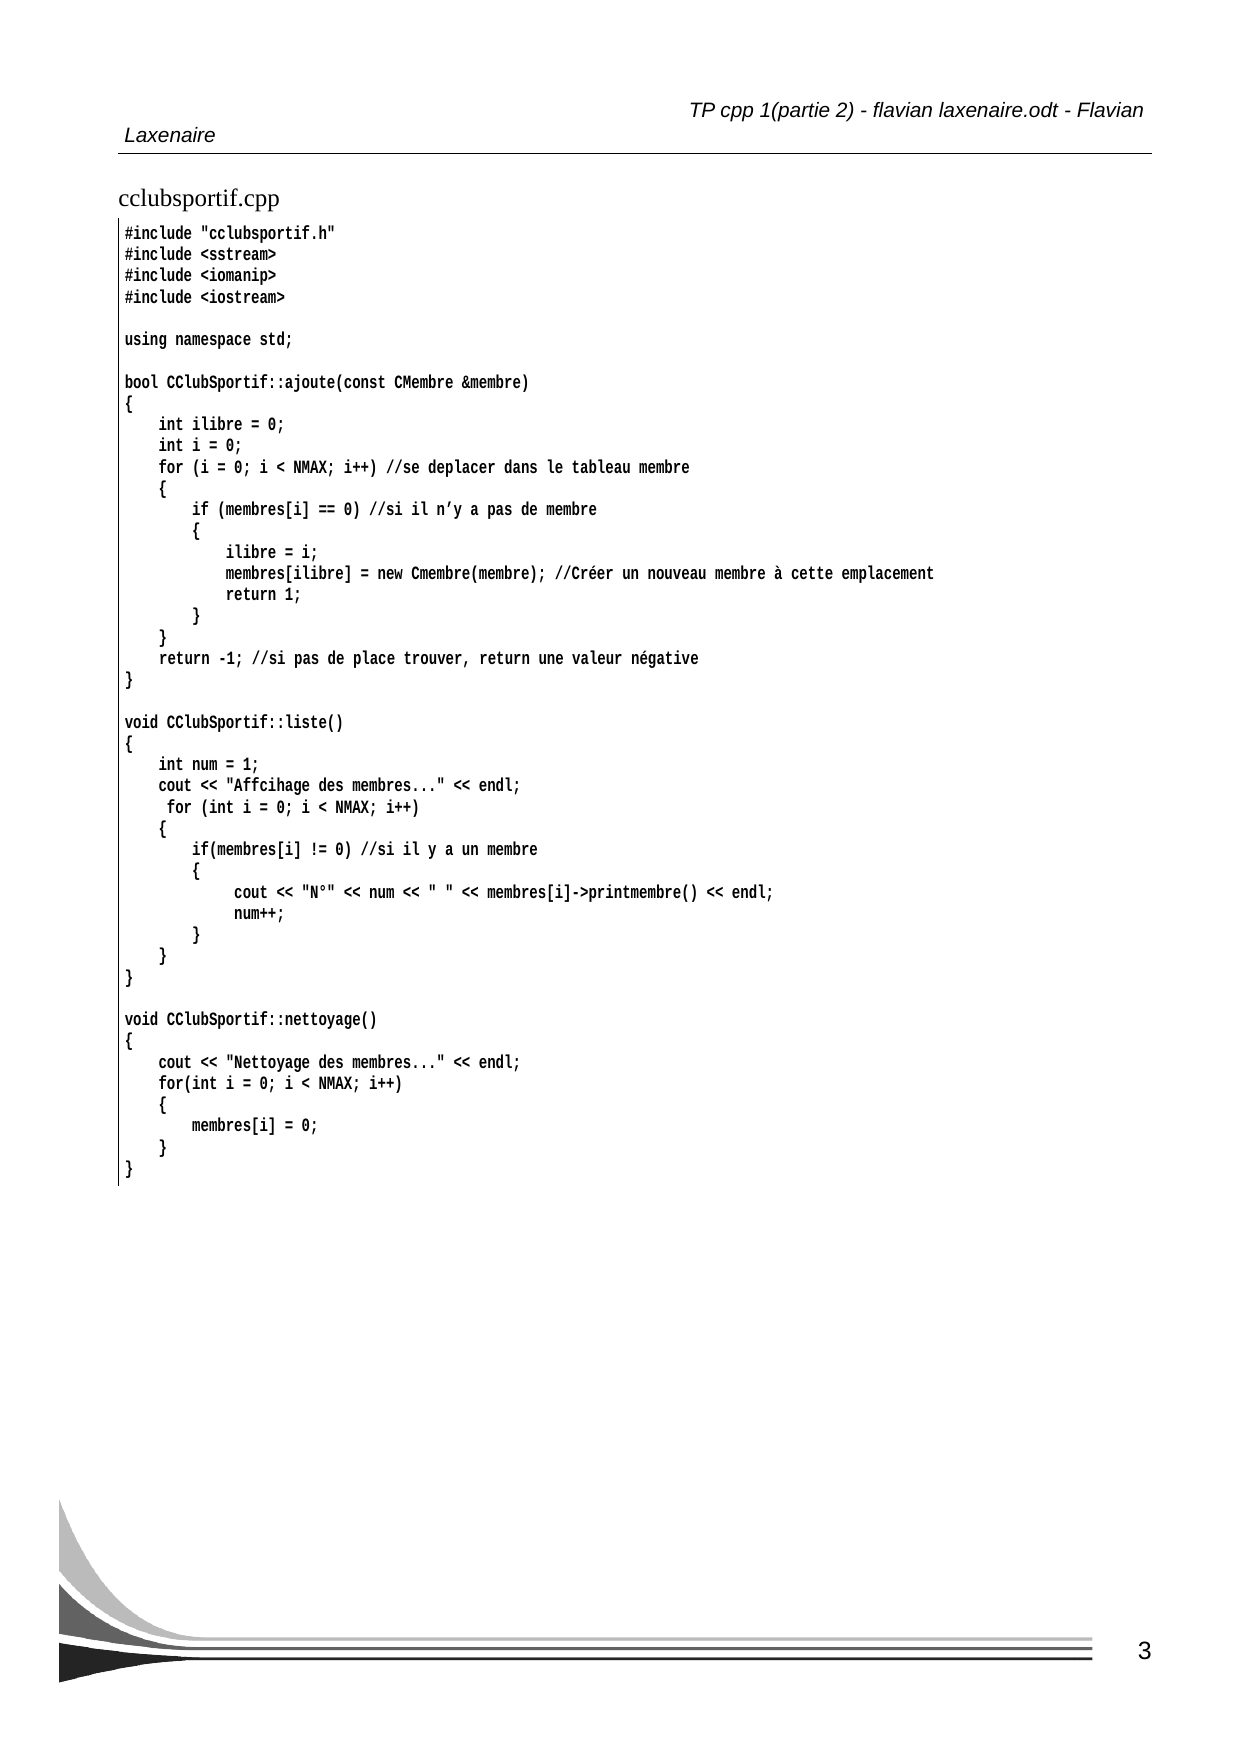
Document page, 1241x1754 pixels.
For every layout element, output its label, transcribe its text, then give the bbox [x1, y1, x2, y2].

text } [119, 967, 1152, 989]
text void CClubSportif::nettoyage() [119, 1010, 1152, 1031]
text for (i = 0; i < NMAX; i++) //se deplacer dans le tableau membre [119, 457, 1152, 479]
text { [119, 819, 1152, 840]
text if(membres[i] != 0) //si il y a un membre [119, 840, 1152, 861]
text } [119, 606, 1152, 627]
text { [119, 1031, 1152, 1052]
text } [119, 627, 1152, 649]
text #include <iostream> [119, 287, 1152, 309]
text { [119, 479, 1152, 500]
text int ilibre = 0; [119, 415, 1152, 436]
text cclubsportif.cpp [118, 183, 1152, 212]
text } [119, 1137, 1152, 1159]
text #include "cclubsportif.h" [119, 218, 1152, 245]
text if (membres[i] == 0) //si il n’y a pas de membre [119, 500, 1152, 521]
text num++; [119, 904, 1152, 925]
text #include <iomanip> [119, 266, 1152, 287]
text for(int i = 0; i < NMAX; i++) [119, 1074, 1152, 1095]
picture [59, 1500, 1093, 1683]
text return 1; [119, 585, 1152, 606]
text } [119, 946, 1152, 967]
text void CClubSportif::liste() [119, 712, 1152, 734]
text int num = 1; [119, 755, 1152, 776]
text ilibre = i; [119, 542, 1152, 564]
text cout << "N°" << num << " " << membres[i]->printmembre() << endl; [119, 882, 1152, 904]
text { [119, 394, 1152, 415]
text cout << "Affcihage des membres..." << endl; [119, 776, 1152, 797]
text } [119, 1159, 1152, 1186]
text int i = 0; [119, 436, 1152, 457]
text } [119, 925, 1152, 946]
text #include <sstream> [119, 245, 1152, 266]
text membres[ilibre] = new Cmembre(membre); //Créer un nouveau membre à cette emplacement [119, 564, 1152, 585]
text using namespace std; [119, 330, 1152, 351]
text { [119, 1095, 1152, 1116]
text { [119, 861, 1152, 882]
text bool CClubSportif::ajoute(const CMembre &membre) [119, 372, 1152, 394]
text cout << "Nettoyage des membres..." << endl; [119, 1052, 1152, 1074]
text return -1; //si pas de place trouver, return une valeur négative [119, 649, 1152, 670]
text membres[i] = 0; [119, 1116, 1152, 1137]
text { [119, 521, 1152, 542]
text } [119, 670, 1152, 691]
text { [119, 734, 1152, 755]
text for (int i = 0; i < NMAX; i++) [119, 797, 1152, 819]
